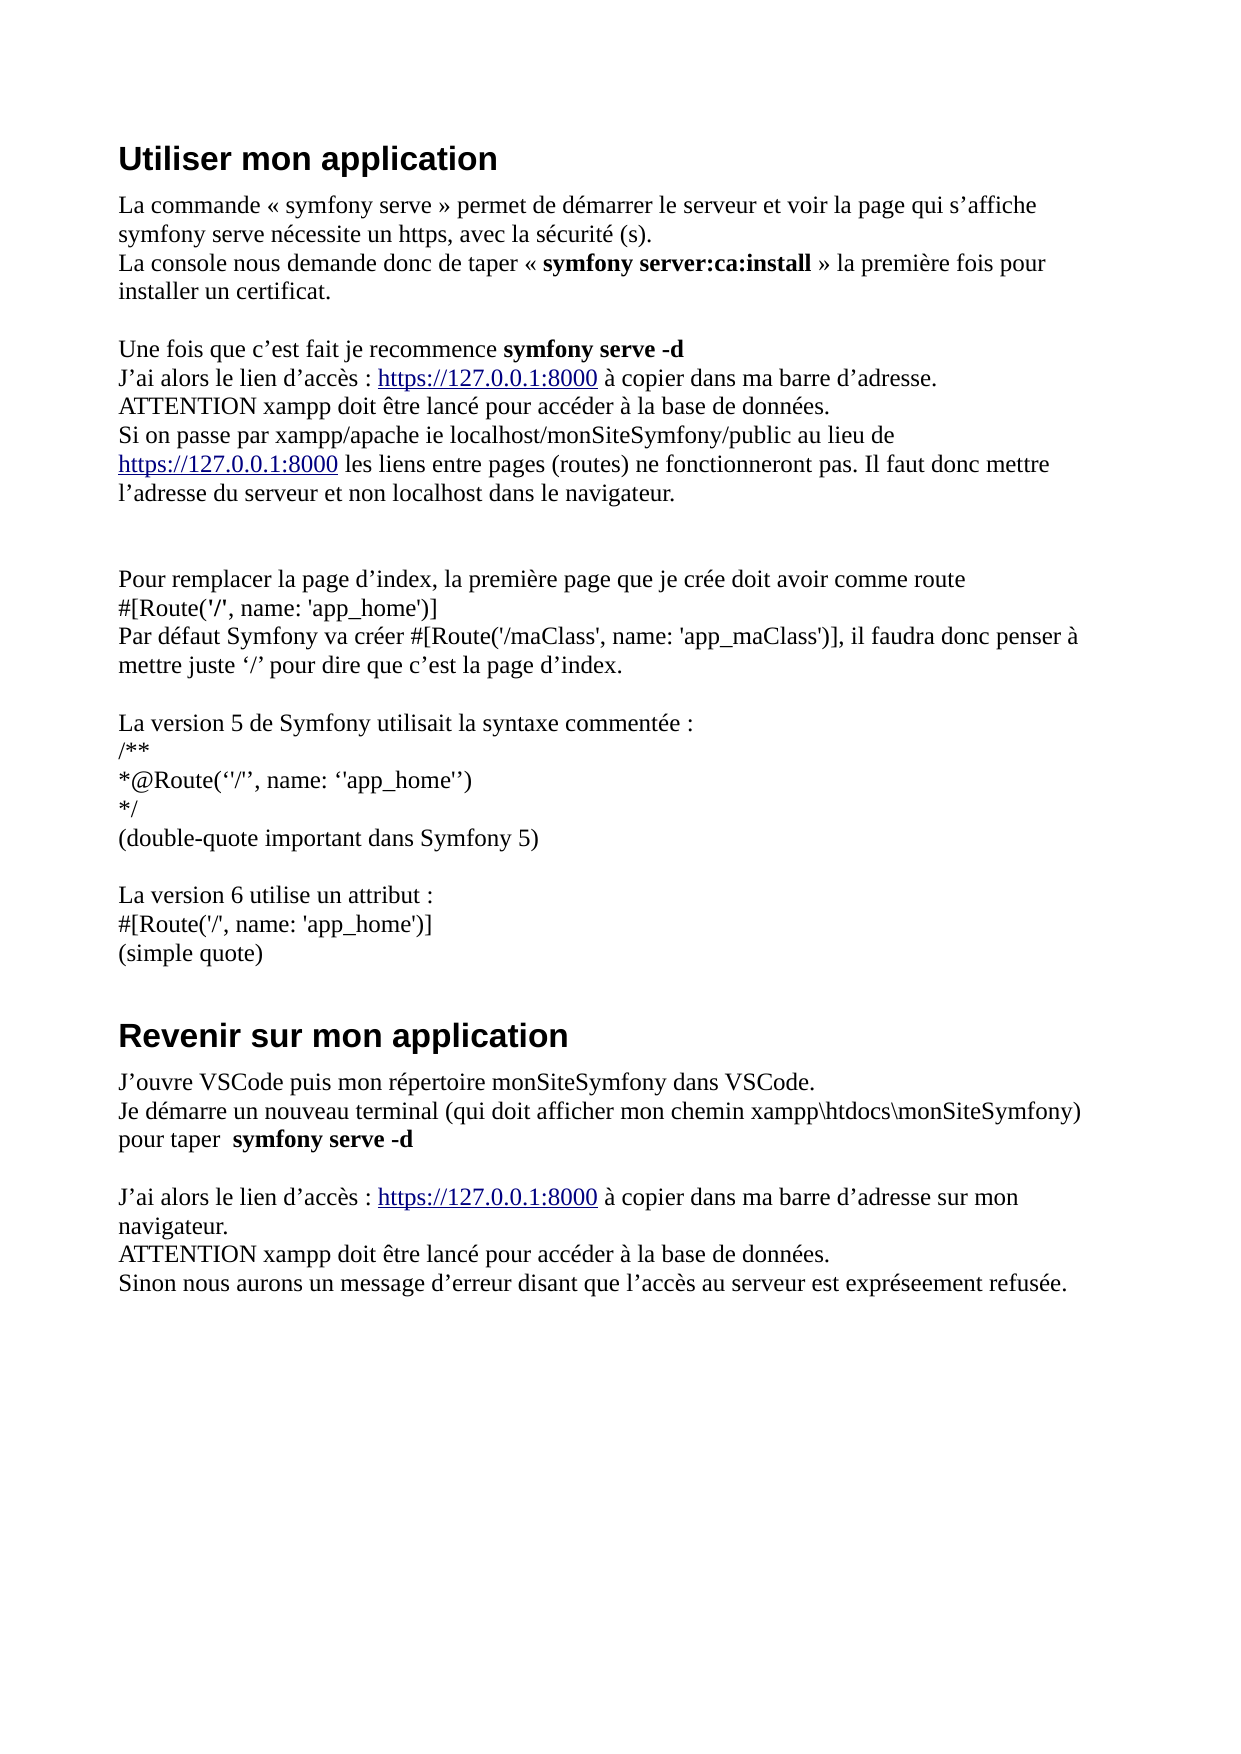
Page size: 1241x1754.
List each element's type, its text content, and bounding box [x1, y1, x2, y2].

text Par défaut Symfony va créer #[Route('/maClass', name: 'app_maClass')], il faudra donc penser à mettre juste ‘/’ pour dire que c’est la page d’index. [118, 621, 1122, 679]
text (double-quote important dans Symfony 5) [118, 823, 1122, 851]
text La version 5 de Symfony utilisait la syntaxe commentée : [118, 708, 1122, 736]
text Je démarre un nouveau terminal (qui doit afficher mon chemin xampp\htdocs\monSiteSymfony) pour taper symfony serve -d [118, 1096, 1122, 1153]
text J’ouvre VSCode puis mon répertoire monSiteSymfony dans VSCode. [118, 1067, 1122, 1096]
text Pour remplacer la page d’index, la première page que je crée doit avoir comme route [118, 564, 1122, 593]
text #[Route('/', name: 'app_home')] [118, 909, 1122, 938]
text La version 6 utilise un attribut : [118, 880, 1122, 909]
text J’ai alors le lien d’accès : https://127.0.0.1:8000 à copier dans ma barre d’adresse. [118, 363, 1122, 391]
text La console nous demande donc de taper « symfony server:ca:install » la première fois pour installer un certificat. [118, 248, 1122, 305]
text (simple quote) [118, 938, 1122, 966]
text symfony serve nécessite un https, avec la sécurité (s). [118, 219, 1122, 248]
text ATTENTION xampp doit être lancé pour accéder à la base de données. [118, 391, 1122, 420]
text *@Route(‘'/'’, name: ‘'app_home'’) [118, 765, 1122, 794]
text La commande « symfony serve » permet de démarrer le serveur et voir la page qui s’affiche [118, 190, 1122, 219]
text J’ai alors le lien d’accès : https://127.0.0.1:8000 à copier dans ma barre d’adresse sur mon navigateur. [118, 1182, 1122, 1239]
text ATTENTION xampp doit être lancé pour accéder à la base de données. [118, 1239, 1122, 1268]
text #[Route('/', name: 'app_home')] [118, 593, 1122, 621]
text /** [118, 736, 1122, 765]
subtitle Utiliser mon application [118, 139, 1122, 178]
text Sinon nous aurons un message d’erreur disant que l’accès au serveur est expréseement refusée. [118, 1268, 1122, 1297]
text */ [118, 794, 1122, 823]
text Si on passe par xampp/apache ie localhost/monSiteSymfony/public au lieu de https://127.0.0.1:8000 les liens entre pages (routes) ne fonctionneront pas. Il faut donc mettre l’adresse du serveur et non localhost dans le navigateur. [118, 420, 1122, 506]
subtitle Revenir sur mon application [118, 1016, 1122, 1054]
text Une fois que c’est fait je recommence symfony serve -d [118, 334, 1122, 363]
